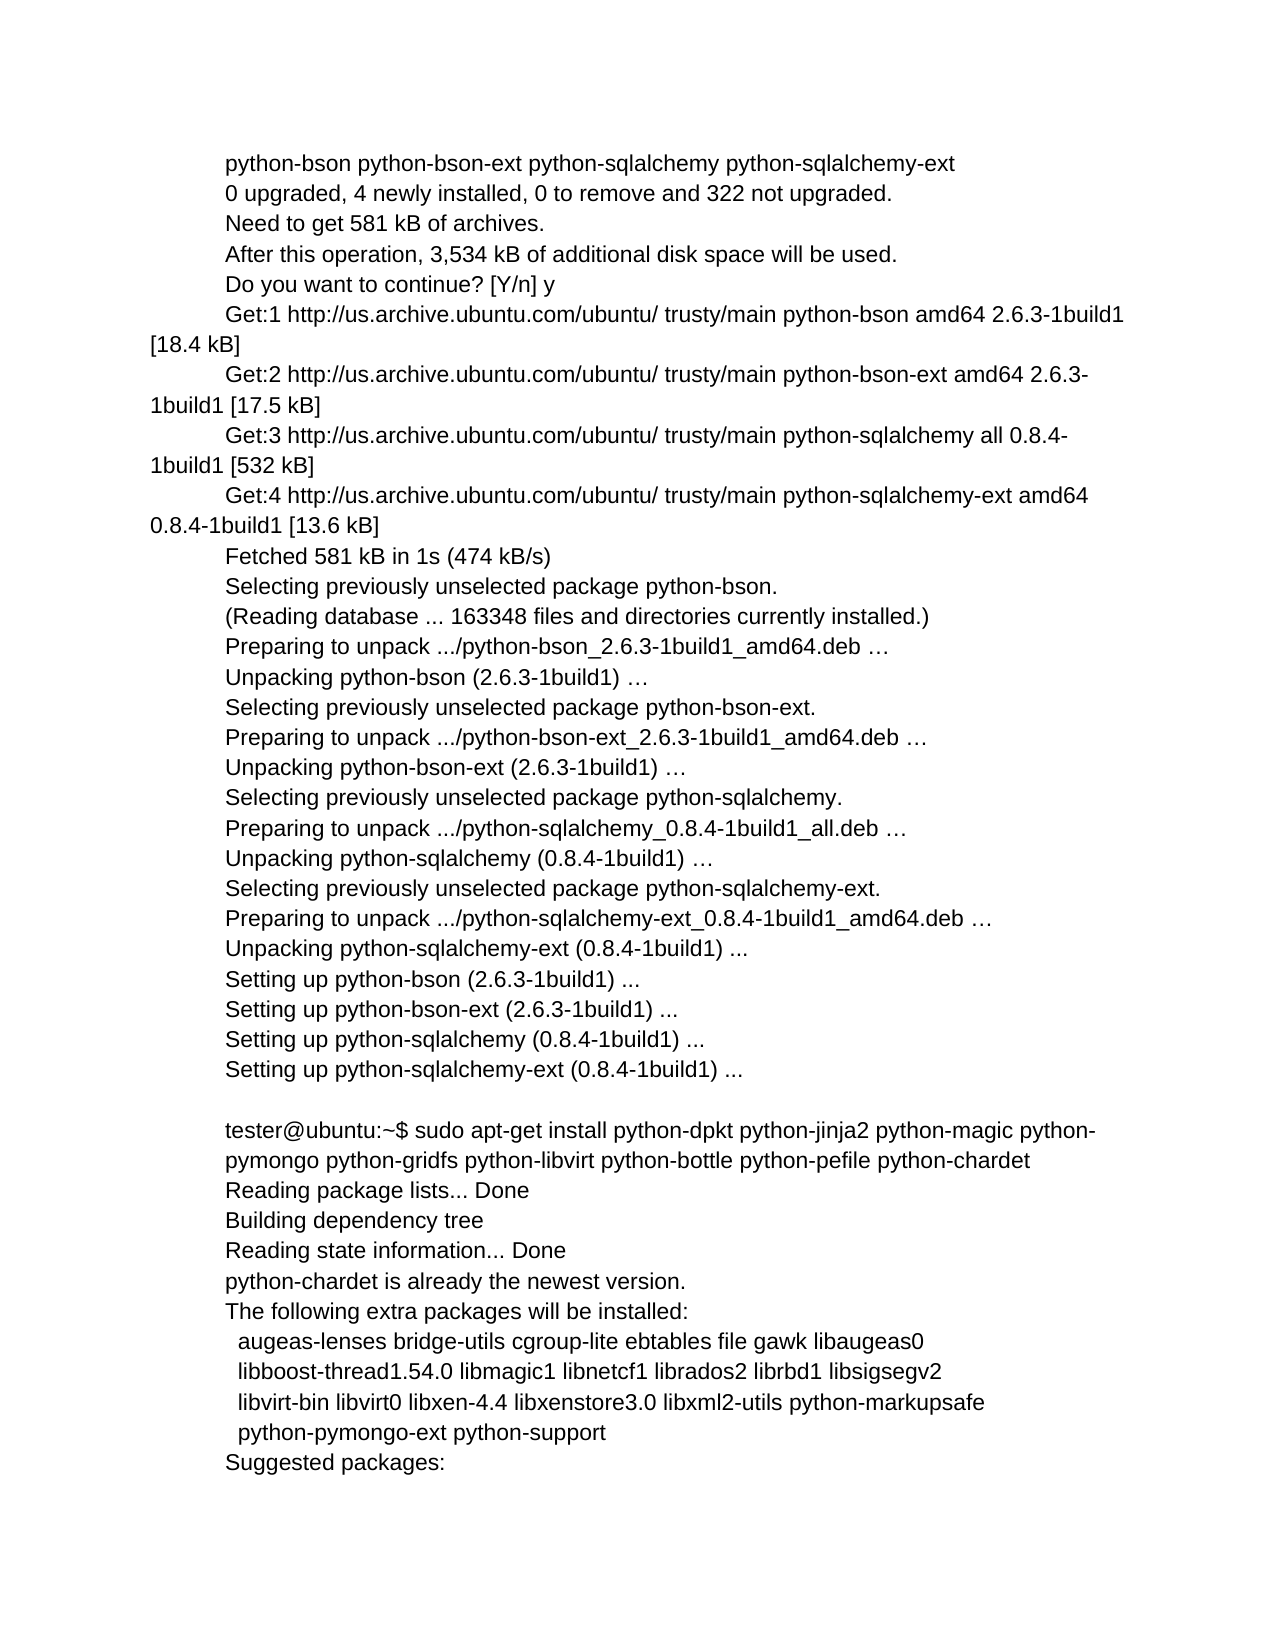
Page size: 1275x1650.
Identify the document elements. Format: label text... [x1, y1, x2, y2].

text Selecting previously unselected package python-sqlalchemy-ext. [150, 875, 1125, 901]
text Get:3 http://us.archive.ubuntu.com/ubuntu/ trusty/main python-sqlalchemy all 0.8.4-1build1 [532 kB] [150, 422, 1125, 478]
text Get:1 http://us.archive.ubuntu.com/ubuntu/ trusty/main python-bson amd64 2.6.3-1build1 [18.4 kB] [150, 301, 1125, 358]
text Setting up python-sqlalchemy (0.8.4-1build1) ... [225, 1026, 1125, 1052]
text Unpacking python-sqlalchemy (0.8.4-1build1) … [150, 845, 1125, 871]
text Fetched 581 kB in 1s (474 kB/s) [150, 543, 1125, 569]
text (Reading database ... 163348 files and directories currently installed.) [150, 603, 1125, 629]
text python-chardet is already the newest version. [225, 1268, 1125, 1294]
text Reading package lists... Done [225, 1177, 1125, 1203]
text Building dependency tree [225, 1207, 1125, 1234]
text Reading state information... Done [225, 1237, 1125, 1264]
text Setting up python-bson-ext (2.6.3-1build1) ... [225, 996, 1125, 1022]
text Unpacking python-sqlalchemy-ext (0.8.4-1build1) ... [225, 935, 1125, 962]
text tester@ubuntu:~$ sudo apt-get install python-dpkt python-jinja2 python-magic python-pymongo python-gridfs python-libvirt python-bottle python-pefile python-chardet [225, 1117, 1125, 1173]
text Get:4 http://us.archive.ubuntu.com/ubuntu/ trusty/main python-sqlalchemy-ext amd64 0.8.4-1build1 [13.6 kB] [150, 482, 1125, 539]
text Suggested packages: [225, 1449, 1125, 1475]
text Preparing to unpack .../python-bson-ext_2.6.3-1build1_amd64.deb … [150, 724, 1125, 750]
text Preparing to unpack .../python-sqlalchemy-ext_0.8.4-1build1_amd64.deb … [150, 905, 1125, 932]
text augeas-lenses bridge-utils cgroup-lite ebtables file gawk libaugeas0 [225, 1328, 1125, 1354]
text python-pymongo-ext python-support [225, 1419, 1125, 1445]
text python-bson python-bson-ext python-sqlalchemy python-sqlalchemy-ext [150, 150, 1125, 176]
text Unpacking python-bson (2.6.3-1build1) … [150, 663, 1125, 690]
text Selecting previously unselected package python-bson. [150, 573, 1125, 599]
text Preparing to unpack .../python-bson_2.6.3-1build1_amd64.deb … [150, 633, 1125, 660]
text libboost-thread1.54.0 libmagic1 libnetcf1 librados2 librbd1 libsigsegv2 [225, 1358, 1125, 1385]
text Selecting previously unselected package python-bson-ext. [150, 694, 1125, 720]
text Selecting previously unselected package python-sqlalchemy. [150, 784, 1125, 811]
text Preparing to unpack .../python-sqlalchemy_0.8.4-1build1_all.deb … [150, 814, 1125, 841]
text Do you want to continue? [Y/n] y [150, 271, 1125, 297]
text Need to get 581 kB of archives. [150, 210, 1125, 237]
text Setting up python-sqlalchemy-ext (0.8.4-1build1) ... [225, 1056, 1125, 1083]
text 0 upgraded, 4 newly installed, 0 to remove and 322 not upgraded. [150, 180, 1125, 207]
text Get:2 http://us.archive.ubuntu.com/ubuntu/ trusty/main python-bson-ext amd64 2.6.3-1build1 [17.5 kB] [150, 361, 1125, 418]
text After this operation, 3,534 kB of additional disk space will be used. [150, 241, 1125, 267]
text The following extra packages will be installed: [225, 1298, 1125, 1324]
text Unpacking python-bson-ext (2.6.3-1build1) … [150, 754, 1125, 781]
text Setting up python-bson (2.6.3-1build1) ... [225, 966, 1125, 992]
text libvirt-bin libvirt0 libxen-4.4 libxenstore3.0 libxml2-utils python-markupsafe [225, 1388, 1125, 1415]
